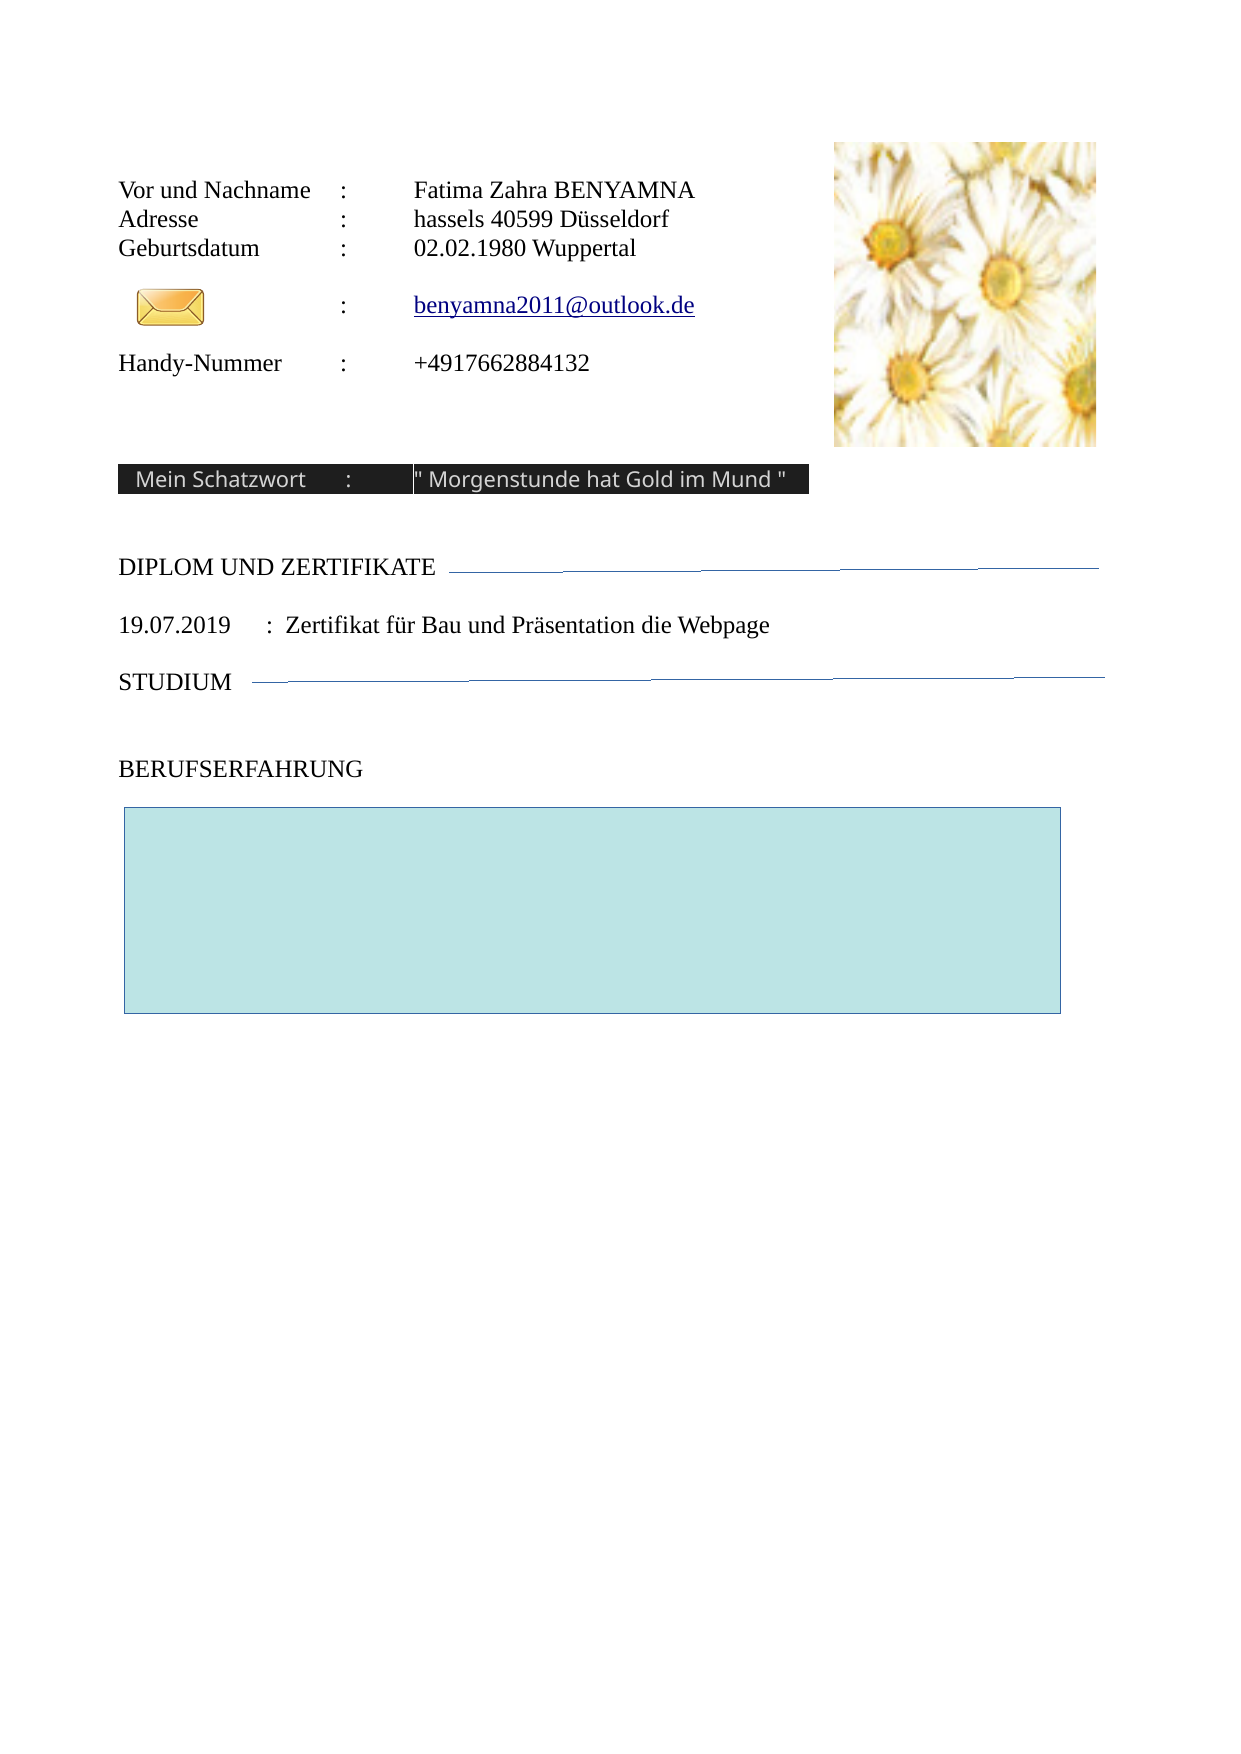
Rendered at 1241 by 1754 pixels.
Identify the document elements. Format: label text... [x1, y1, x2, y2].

text [1097, 348, 1122, 377]
picture [834, 142, 1097, 447]
text Handy-Nummer : +4917662884132 [118, 348, 834, 377]
text Vor und Nachname : Fatima Zahra BENYAMNA [118, 176, 834, 204]
text [1097, 204, 1122, 233]
text : benyamna2011@outlook.de [204, 291, 834, 319]
text BERUFSERFAHRUNG [118, 754, 1122, 782]
text Geburtsdatum : 02.02.1980 Wuppertal [118, 233, 834, 262]
text [1097, 233, 1122, 262]
text Mein Schatzwort : " Morgenstunde hat Gold im Mund " [118, 464, 1122, 494]
text 19.07.2019 : Zertifikat für Bau und Präsentation die Webpage [118, 610, 1122, 639]
text [1097, 291, 1122, 319]
text [118, 291, 137, 319]
text DIPLOM UND ZERTIFIKATE [118, 552, 1122, 581]
text Adresse : hassels 40599 Düsseldorf [118, 204, 834, 233]
text STUDIUM [118, 667, 1122, 696]
